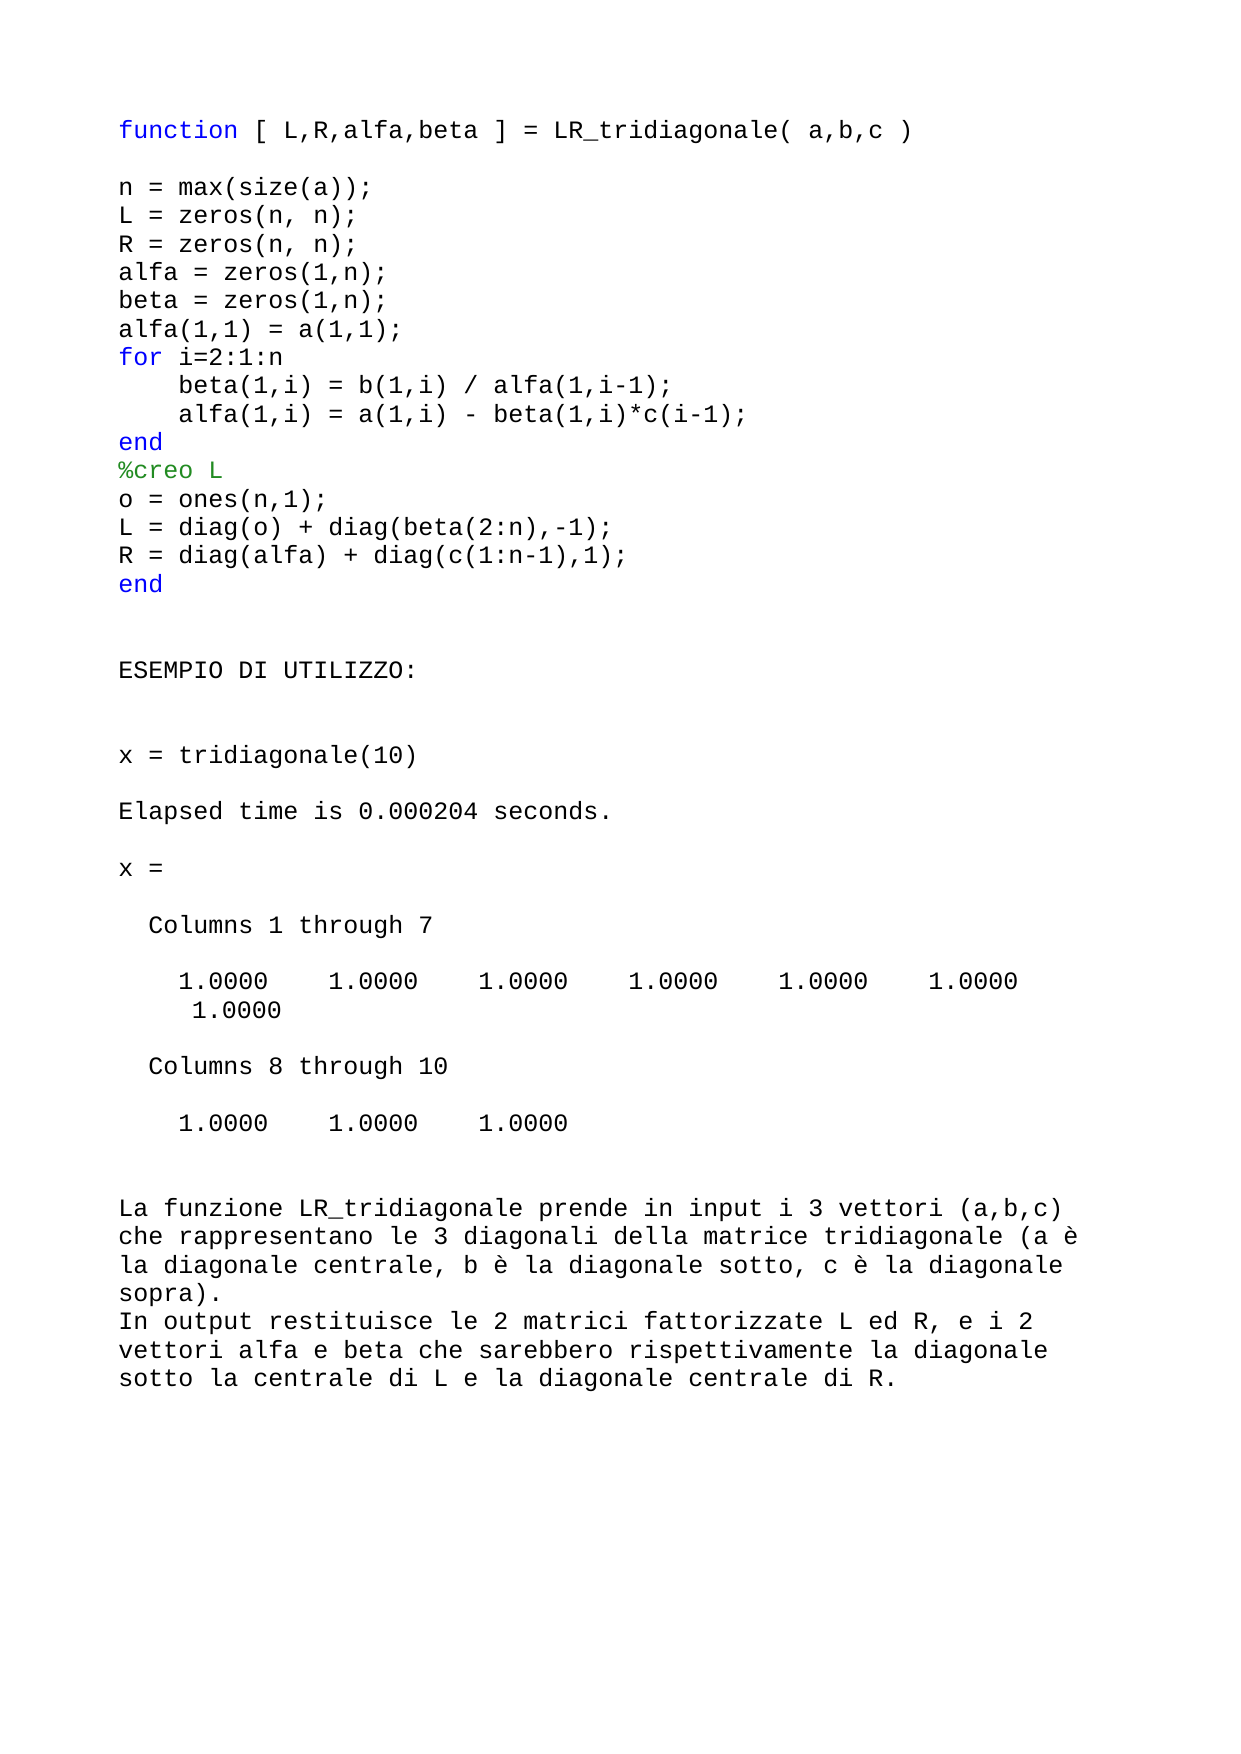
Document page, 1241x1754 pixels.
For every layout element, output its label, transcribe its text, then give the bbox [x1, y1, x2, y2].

text In output restituisce le 2 matrici fattorizzate L ed R, e i 2 vettori alfa e beta che sarebbero rispettivamente la diagonale sotto la centrale di L e la diagonale centrale di R. [118, 1309, 1122, 1394]
text Columns 1 through 7 [118, 912, 1122, 941]
text end [118, 430, 1122, 458]
text beta = zeros(1,n); [118, 288, 1122, 316]
text R = zeros(n, n); [118, 231, 1122, 260]
text L = zeros(n, n); [118, 203, 1122, 231]
text La funzione LR_tridiagonale prende in input i 3 vettori (a,b,c) che rappresentano le 3 diagonali della matrice tridiagonale (a è la diagonale centrale, b è la diagonale sotto, c è la diagonale sopra). [118, 1196, 1122, 1309]
text end [118, 571, 1122, 600]
text Columns 8 through 10 [118, 1054, 1122, 1082]
text alfa = zeros(1,n); [118, 260, 1122, 288]
text x = [118, 856, 1122, 884]
text n = max(size(a)); [118, 175, 1122, 203]
text 1.0000 1.0000 1.0000 [118, 1111, 1122, 1139]
text beta(1,i) = b(1,i) / alfa(1,i-1); [118, 373, 1122, 401]
text ESEMPIO DI UTILIZZO: [118, 657, 1122, 686]
text x = tridiagonale(10) [118, 742, 1122, 771]
text L = diag(o) + diag(beta(2:n),-1); [118, 515, 1122, 543]
text o = ones(n,1); [118, 486, 1122, 515]
text R = diag(alfa) + diag(c(1:n-1),1); [118, 543, 1122, 571]
text alfa(1,1) = a(1,1); [118, 316, 1122, 345]
text function [ L,R,alfa,beta ] = LR_tridiagonale( a,b,c ) [118, 118, 1122, 146]
text alfa(1,i) = a(1,i) - beta(1,i)*c(i-1); [118, 401, 1122, 430]
text for i=2:1:n [118, 345, 1122, 373]
text Elapsed time is 0.000204 seconds. [118, 799, 1122, 827]
text 1.0000 1.0000 1.0000 1.0000 1.0000 1.0000 1.0000 [118, 969, 1122, 1026]
text %creo L [118, 458, 1122, 486]
